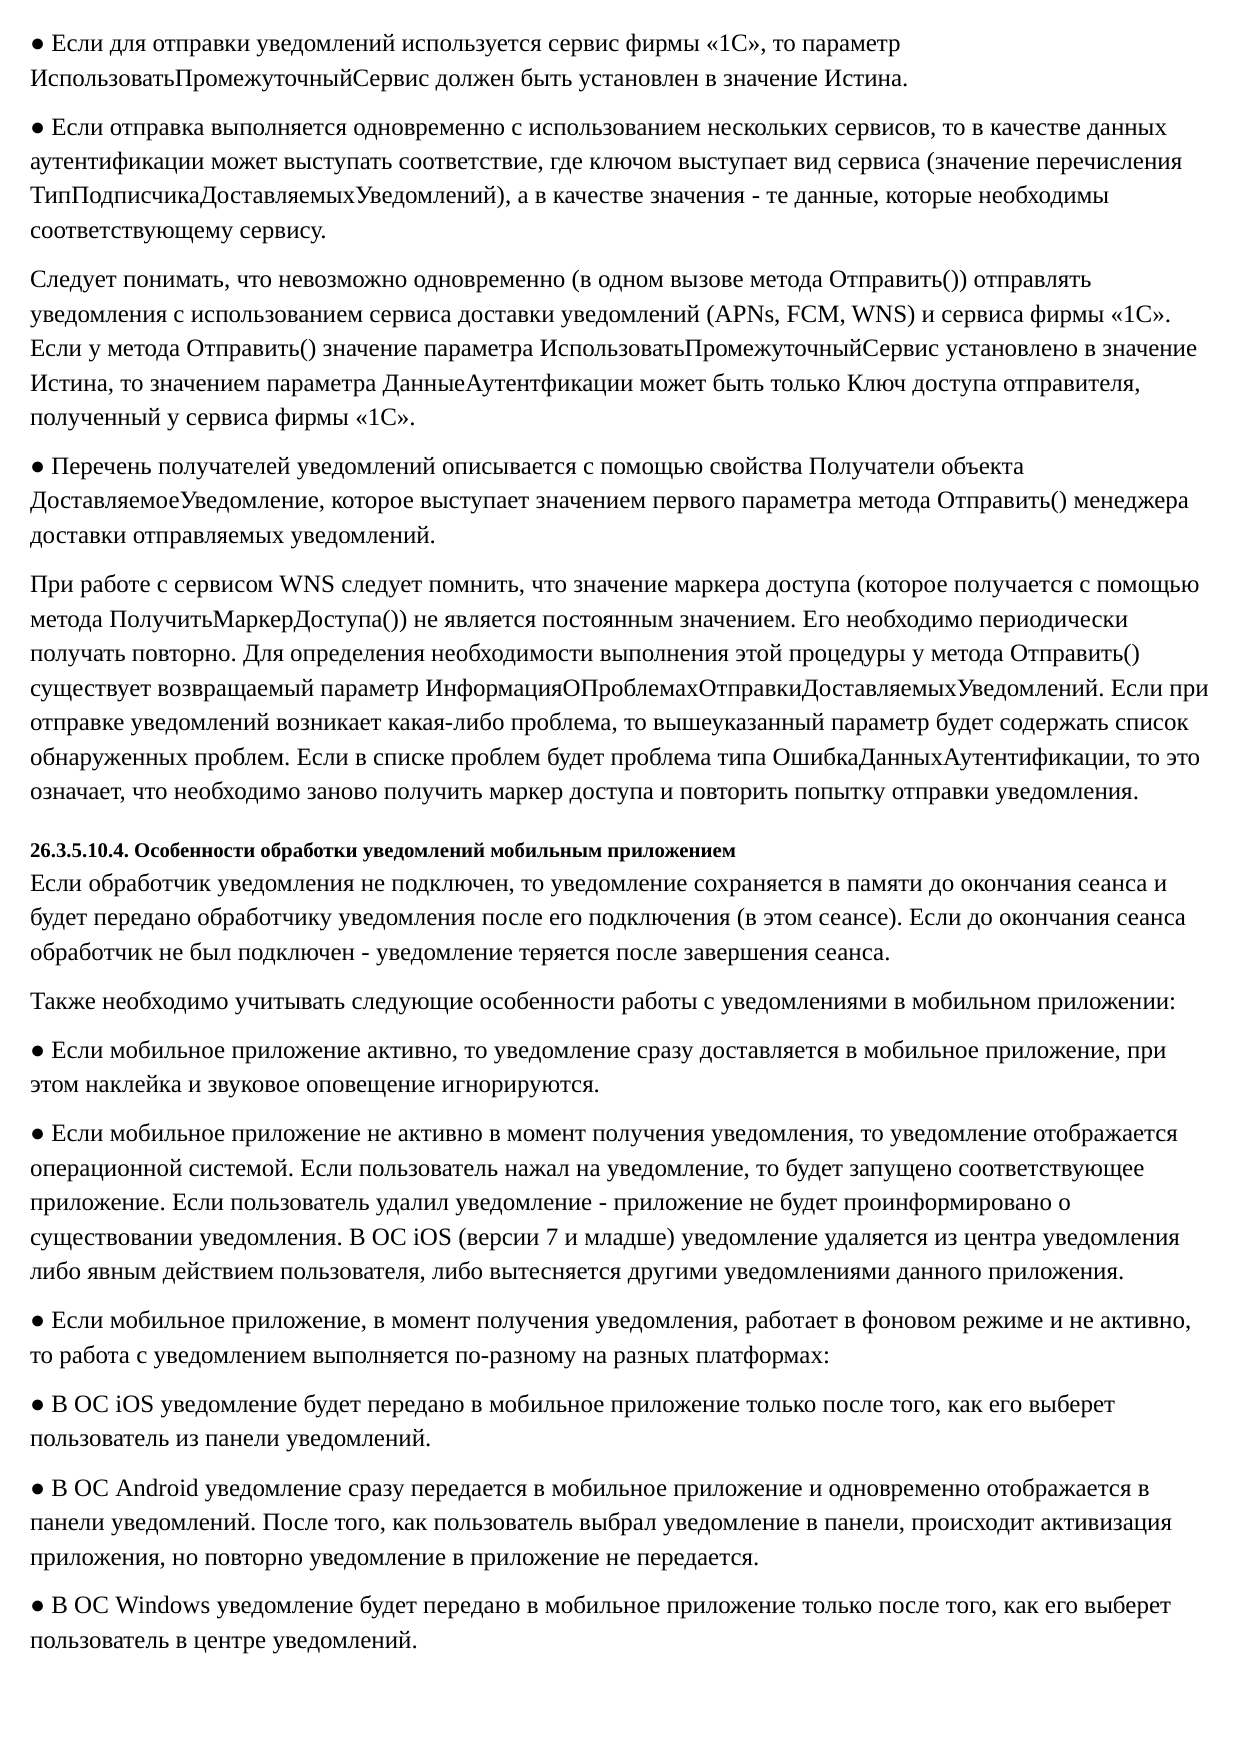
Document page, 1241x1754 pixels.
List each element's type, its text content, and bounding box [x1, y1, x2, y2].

text ● В ОС Android уведомление сразу передается в мобильное приложение и одновременно отображается в панели уведомлений. После того, как пользователь выбрал уведомление в панели, происходит активизация приложения, но повторно уведомление в приложение не передается. [30, 1473, 1211, 1570]
text ● Если для отправки уведомлений используется сервис фирмы «1С», то параметр ИспользоватьПромежуточныйСервис должен быть установлен в значение Истина. [30, 28, 1211, 91]
text ● Если мобильное приложение активно, то уведомление сразу доставляется в мобильное приложение, при этом наклейка и звуковое оповещение игнорируются. [30, 1035, 1211, 1098]
text ● Если отправка выполняется одновременно с использованием нескольких сервисов, то в качестве данных аутентификации может выступать соответствие, где ключом выступает вид сервиса (значение перечисления ТипПодписчикаДоставляемыхУведомлений), а в качестве значения ‑ те данные, которые необходимы соответствующему сервису. [30, 112, 1211, 244]
text Также необходимо учитывать следующие особенности работы с уведомлениями в мобильном приложении: [30, 986, 1211, 1015]
text ● Перечень получателей уведомлений описывается с помощью свойства Получатели объекта ДоставляемоеУведомление, которое выступает значением первого параметра метода Отправить() менеджера доставки отправляемых уведомлений. [30, 451, 1211, 549]
text ● Если мобильное приложение не активно в момент получения уведомления, то уведомление отображается операционной системой. Если пользователь нажал на уведомление, то будет запущено соответствующее приложение. Если пользователь удалил уведомление ‑ приложение не будет проинформировано о существовании уведомления. В ОС iOS (версии 7 и младше) уведомление удаляется из центра уведомления либо явным действием пользователя, либо вытесняется другими уведомлениями данного приложения. [30, 1118, 1211, 1285]
text ● В ОС Windows уведомление будет передано в мобильное приложение только после того, как его выберет пользователь в центре уведомлений. [30, 1591, 1211, 1654]
text При работе с сервисом WNS следует помнить, что значение маркера доступа (которое получается с помощью метода ПолучитьМаркерДоступа()) не является постоянным значением. Его необходимо периодически получать повторно. Для определения необходимости выполнения этой процедуры у метода Отправить() существует возвращаемый параметр ИнформацияОПроблемахОтправкиДоставляемыхУведомлений. Если при отправке уведомлений возникает какая-либо проблема, то вышеуказанный параметр будет содержать список обнаруженных проблем. Если в списке проблем будет проблема типа ОшибкаДанныхАутентификации, то это означает, что необходимо заново получить маркер доступа и повторить попытку отправки уведомления. [30, 569, 1211, 805]
text ● В ОС iOS уведомление будет передано в мобильное приложение только после того, как его выберет пользователь из панели уведомлений. [30, 1389, 1211, 1452]
text ● Если мобильное приложение, в момент получения уведомления, работает в фоновом режиме и не активно, то работа с уведомлением выполняется по-разному на разных платформах: [30, 1306, 1211, 1369]
text Если обработчик уведомления не подключен, то уведомление сохраняется в памяти до окончания сеанса и будет передано обработчику уведомления после его подключения (в этом сеансе). Если до окончания сеанса обработчик не был подключен ‑ уведомление теряется после завершения сеанса. [30, 868, 1211, 966]
text Следует понимать, что невозможно одновременно (в одном вызове метода Отправить()) отправлять уведомления с использованием сервиса доставки уведомлений (APNs, FCM, WNS) и сервиса фирмы «1С». Если у метода Отправить() значение параметра ИспользоватьПромежуточныйСервис установлено в значение Истина, то значением параметра ДанныеАутентфикации может быть только Ключ доступа отправителя, полученный у сервиса фирмы «1С». [30, 264, 1211, 431]
subtitle 26.3.5.10.4. Особенности обработки уведомлений мобильным приложением [30, 838, 1211, 862]
